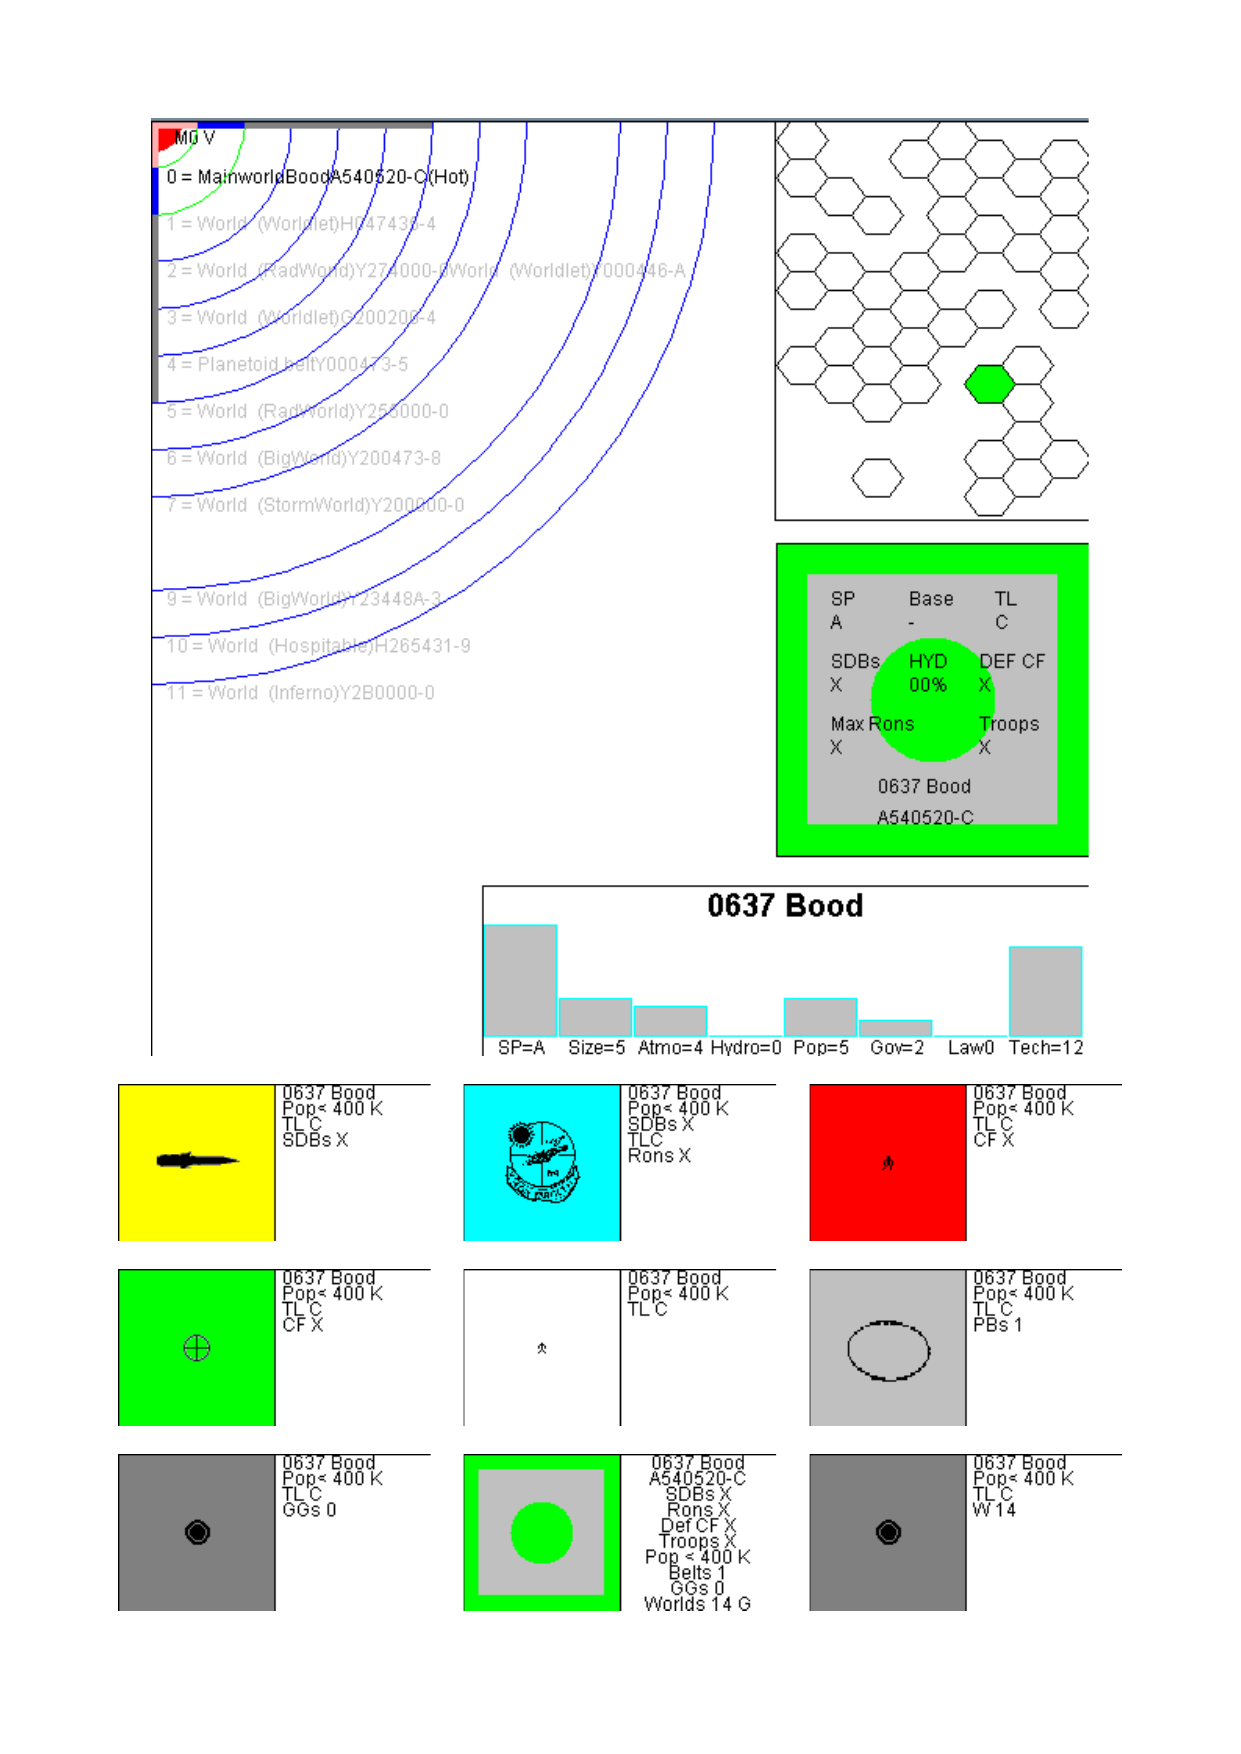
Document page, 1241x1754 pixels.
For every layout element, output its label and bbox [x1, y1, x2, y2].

picture [809, 1269, 1122, 1426]
picture [463, 1269, 777, 1426]
picture [809, 1084, 1122, 1241]
picture [151, 118, 1089, 1056]
picture [463, 1454, 777, 1611]
picture [463, 1084, 777, 1241]
picture [809, 1454, 1122, 1611]
picture [118, 1084, 431, 1241]
picture [118, 1269, 431, 1426]
picture [118, 1454, 431, 1611]
